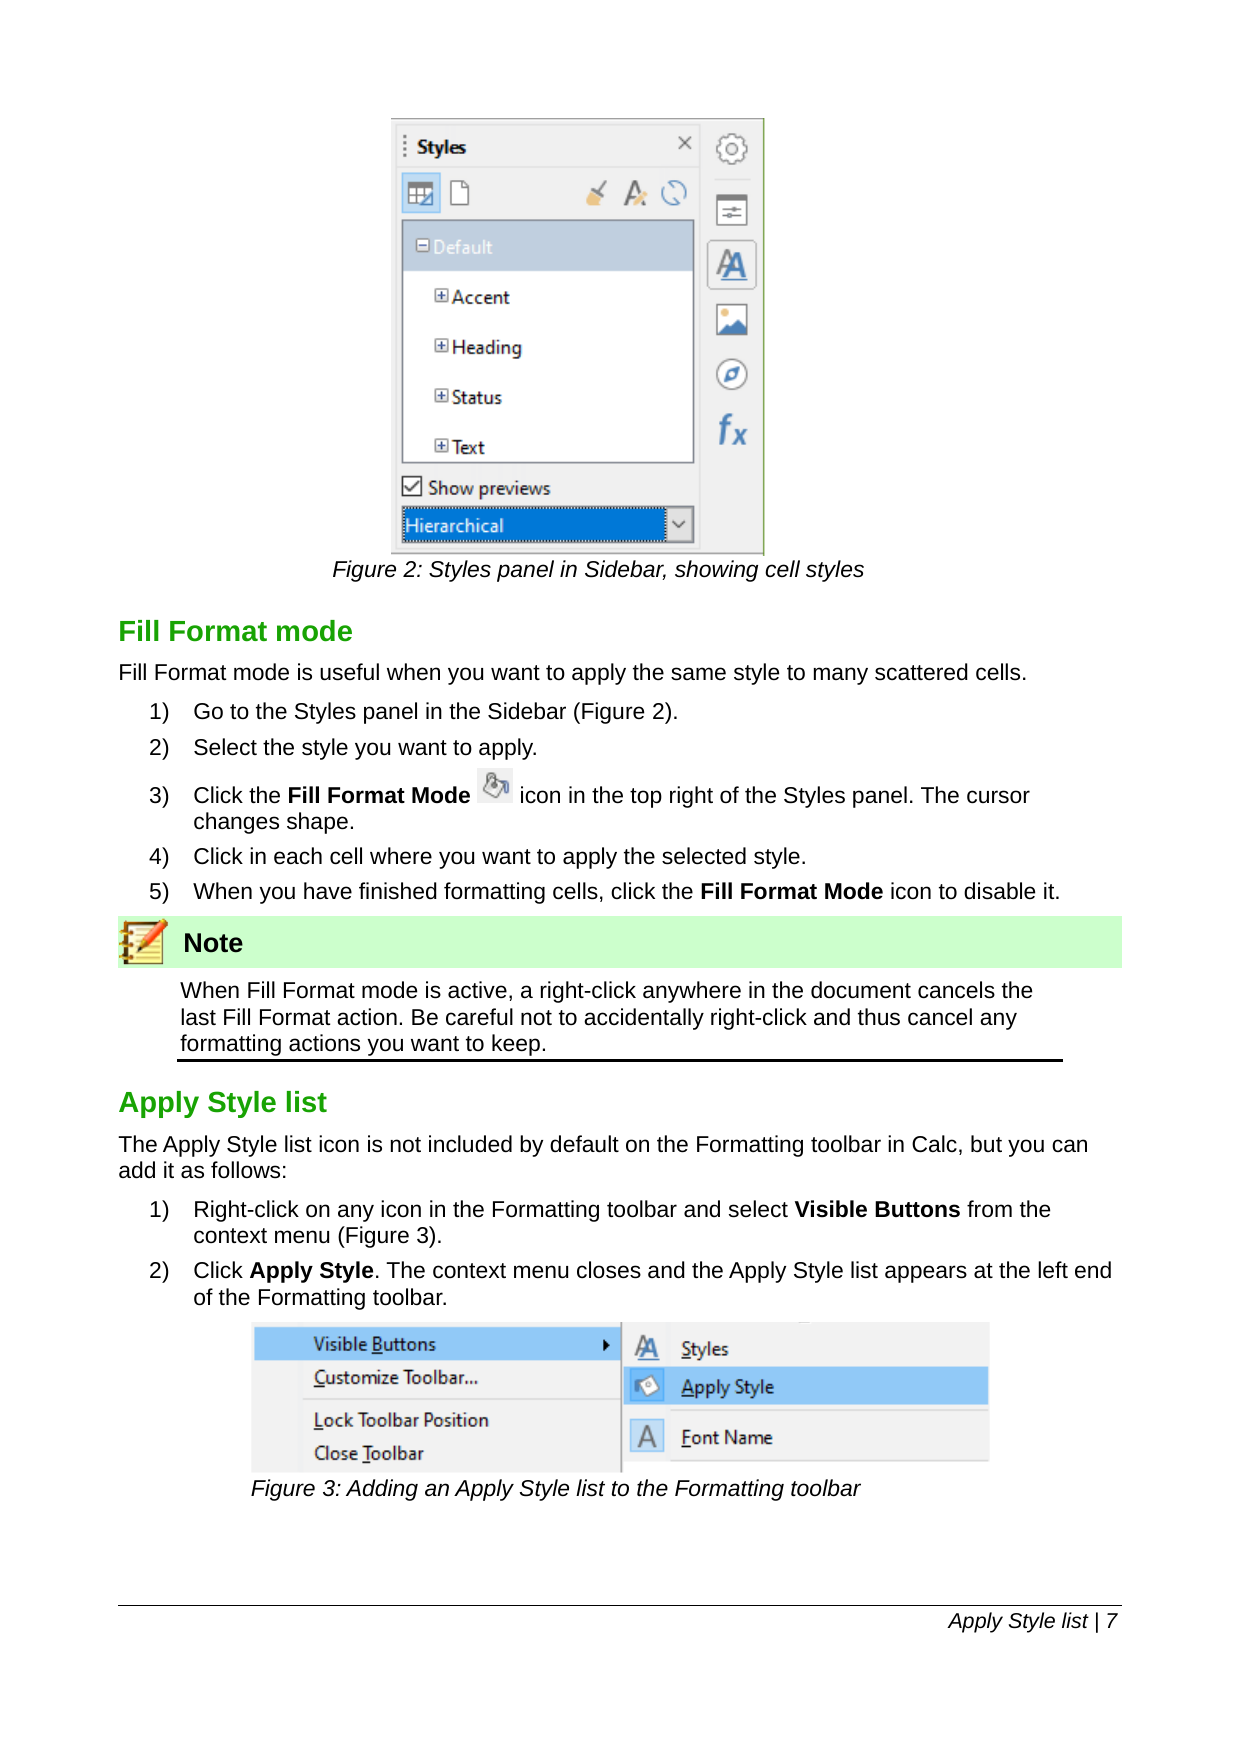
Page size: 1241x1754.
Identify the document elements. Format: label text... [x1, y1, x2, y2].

picture [119, 917, 170, 968]
list Click Apply Style. The context menu closes and the Apply Style list appears at the left end of the Formatting toolbar. [169, 1257, 1122, 1310]
picture [391, 118, 765, 556]
subtitle Fill Format mode [118, 614, 1122, 648]
list Right-click on any icon in the Formatting toolbar and select Visible Buttons from the context menu (Figure 3). [169, 1196, 1122, 1248]
text Figure 3: Adding an Apply Style list to the Formatting toolbar [251, 1476, 990, 1502]
list Select the style you want to apply. [169, 733, 1122, 760]
list When you have finished formatting cells, click the Fill Format Mode icon to disable it. [169, 878, 1122, 905]
list Fill Format mode is useful when you want to apply the same style to many scattered cells. [118, 659, 1122, 686]
text When Fill Format mode is active, a right-click anywhere in the document cancels the last Fill Format action. Be careful not to accidentally right-click and thus cancel any formatting actions you want to keep. [177, 974, 1063, 1059]
list Click in each cell where you want to apply the selected style. [169, 843, 1122, 869]
list The Apply Style list icon is not included by default on the Formatting toolbar in Calc, but you can add it as follows: [118, 1131, 1122, 1183]
subtitle Note [118, 916, 1122, 968]
text Figure 2: Styles panel in Sidebar, showing cell styles [332, 118, 908, 582]
subtitle Apply Style list [118, 1085, 1122, 1119]
picture [477, 768, 513, 803]
picture [250, 1322, 990, 1476]
list Go to the Styles panel in the Sidebar (Figure 2). [169, 698, 1122, 724]
list Click the Fill Format Mode icon in the top right of the Styles panel. The cursor changes shape. [169, 769, 1122, 834]
